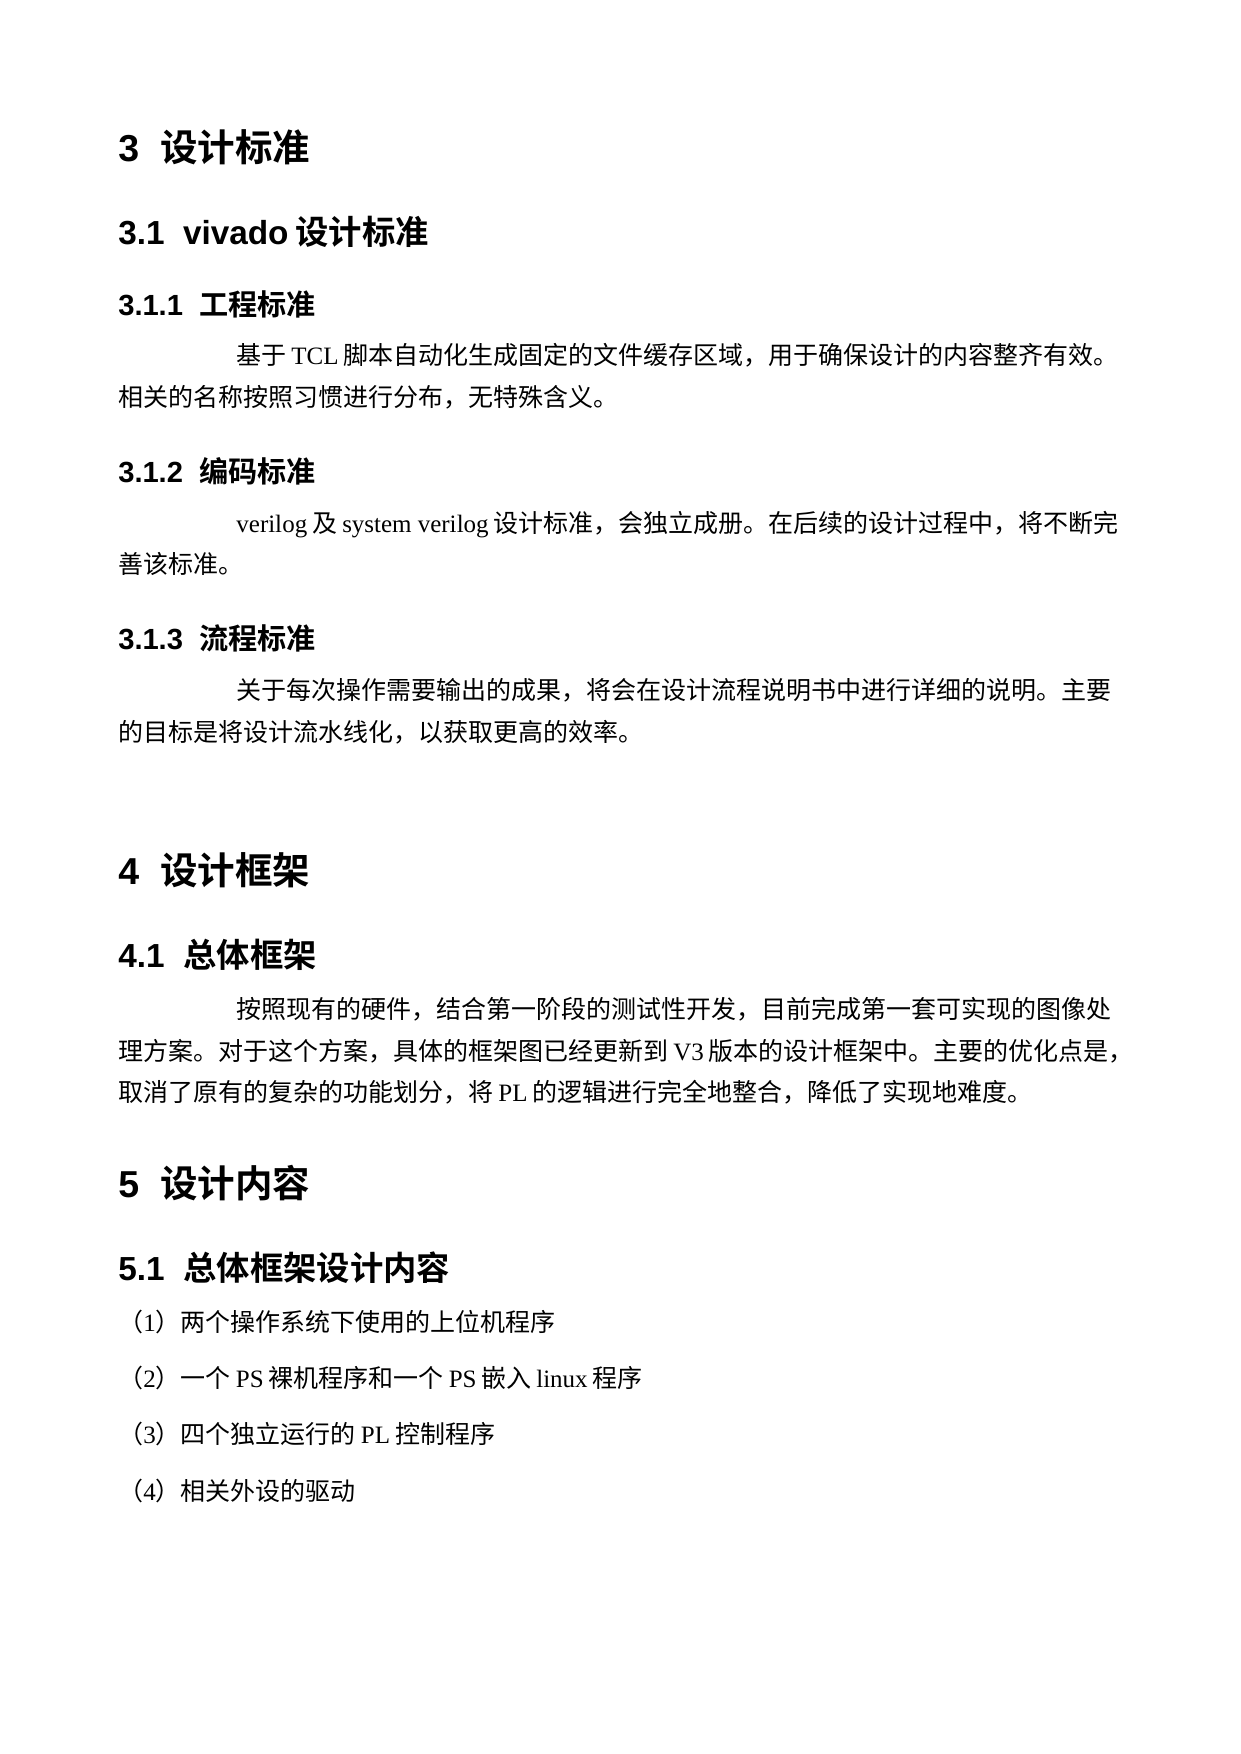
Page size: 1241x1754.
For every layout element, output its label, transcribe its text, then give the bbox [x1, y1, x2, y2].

subtitle 5 设计内容 [118, 1154, 1122, 1208]
subtitle 3.1 vivado设计标准 [118, 206, 1122, 254]
subtitle 3.1.3 流程标准 [118, 616, 1122, 658]
text verilog及system verilog设计标准，会独立成册。在后续的设计过程中，将不断完善该标准。 [118, 503, 1122, 581]
subtitle 4.1 总体框架 [118, 928, 1122, 977]
subtitle 5.1 总体框架设计内容 [118, 1241, 1122, 1290]
subtitle 3.1.2 编码标准 [118, 448, 1122, 491]
subtitle 3 设计标准 [118, 118, 1122, 172]
text （3）四个独立运行的PL控制程序 [118, 1415, 1122, 1451]
text 基于TCL脚本自动化生成固定的文件缓存区域，用于确保设计的内容整齐有效。相关的名称按照习惯进行分布，无特殊含义。 [118, 336, 1122, 414]
text 关于每次操作需要输出的成果，将会在设计流程说明书中进行详细的说明。主要的目标是将设计流水线化，以获取更高的效率。 [118, 670, 1122, 748]
subtitle 3.1.1 工程标准 [118, 281, 1122, 323]
text （4）相关外设的驱动 [118, 1471, 1122, 1507]
text （2）一个PS裸机程序和一个PS嵌入linux程序 [118, 1358, 1122, 1395]
text 按照现有的硬件，结合第一阶段的测试性开发，目前完成第一套可实现的图像处理方案。对于这个方案，具体的框架图已经更新到V3版本的设计框架中。主要的优化点是，取消了原有的复杂的功能划分，将PL的逻辑进行完全地整合，降低了实现地难度。 [118, 989, 1122, 1109]
subtitle 4 设计框架 [118, 841, 1122, 895]
text （1）两个操作系统下使用的上位机程序 [118, 1302, 1122, 1338]
